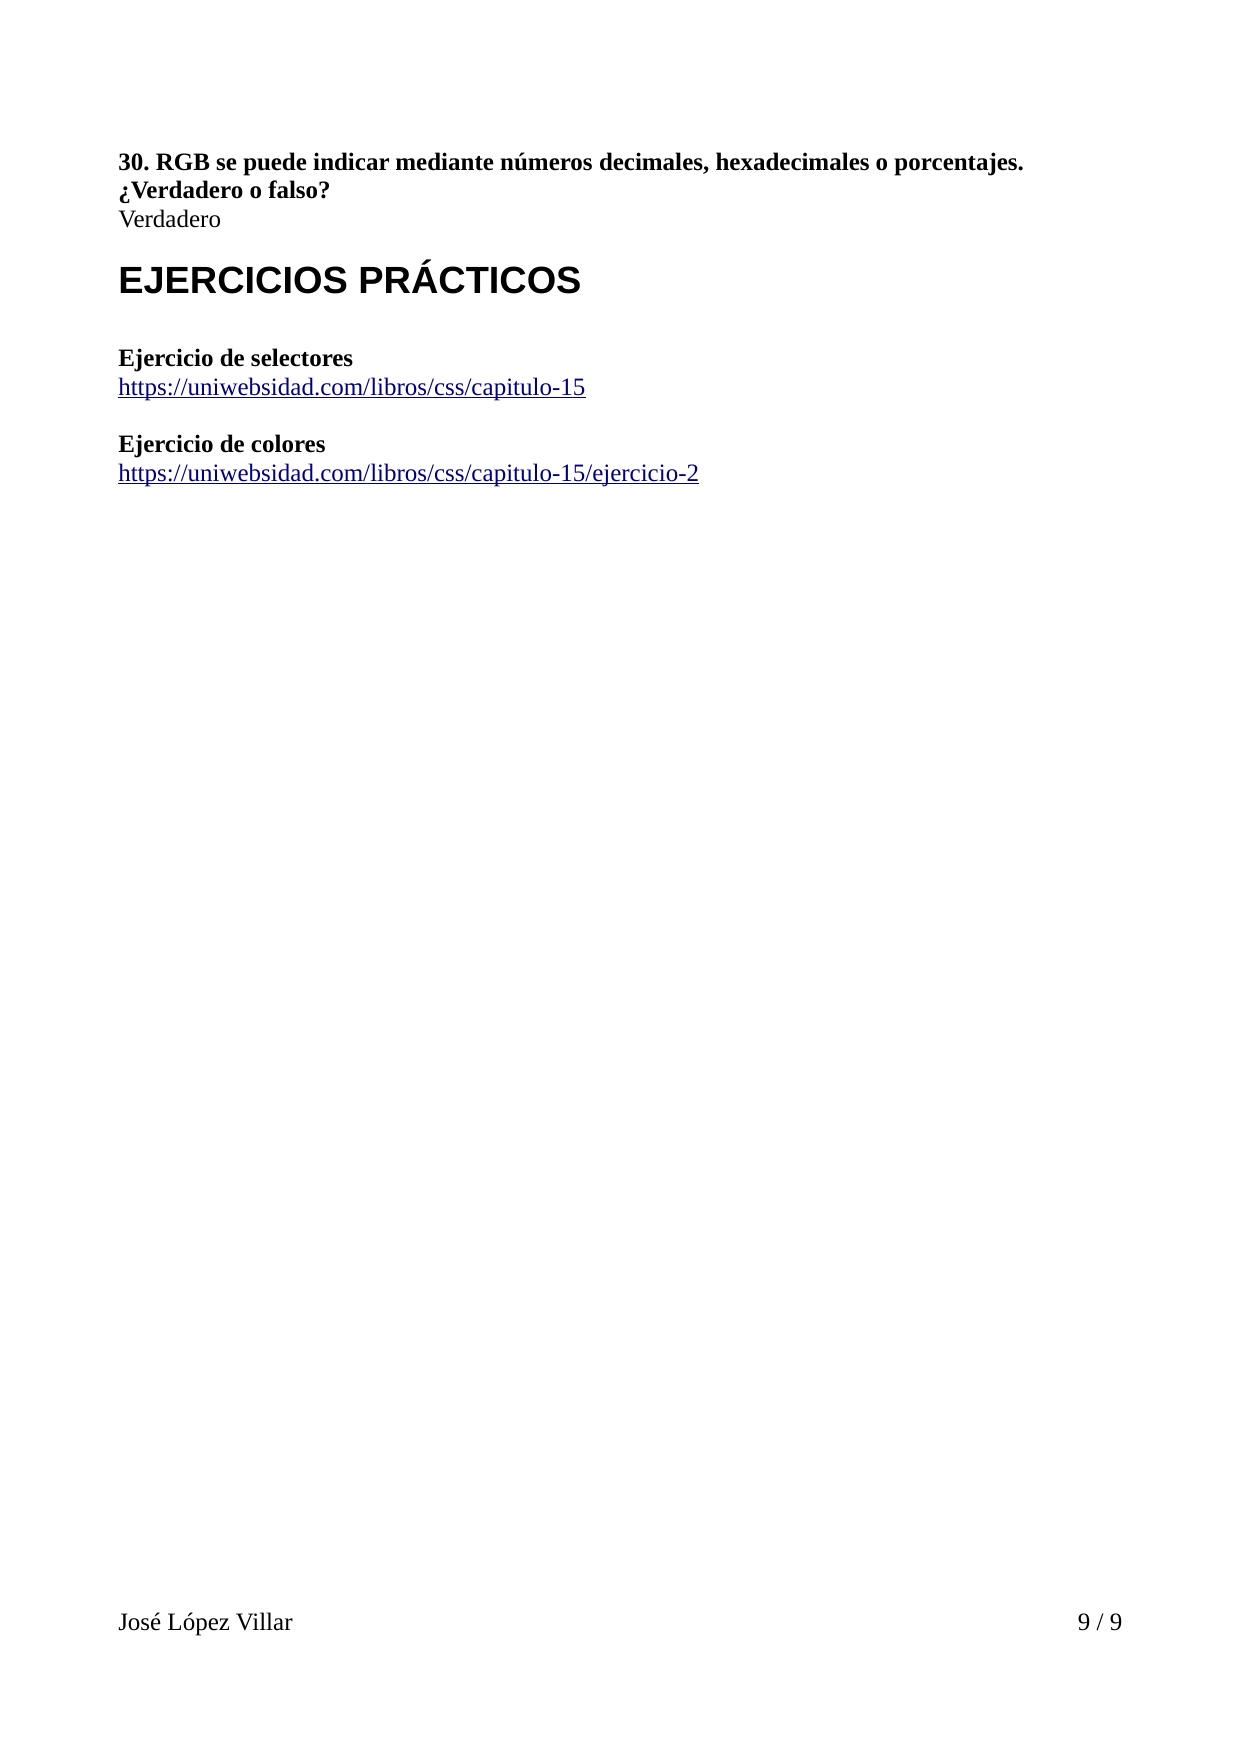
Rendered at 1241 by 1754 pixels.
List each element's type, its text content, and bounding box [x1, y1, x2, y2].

subtitle EJERCICIOS PRÁCTICOS [118, 258, 1122, 302]
text 30. RGB se puede indicar mediante números decimales, hexadecimales o porcentajes. ¿Verdadero o falso? [118, 147, 1122, 204]
text Ejercicio de colores [118, 429, 1122, 458]
text https://uniwebsidad.com/libros/css/capitulo-15 [118, 372, 1122, 401]
text Ejercicio de selectores [118, 343, 1122, 372]
text https://uniwebsidad.com/libros/css/capitulo-15/ejercicio-2 [118, 458, 1122, 487]
text Verdadero [118, 204, 1122, 233]
